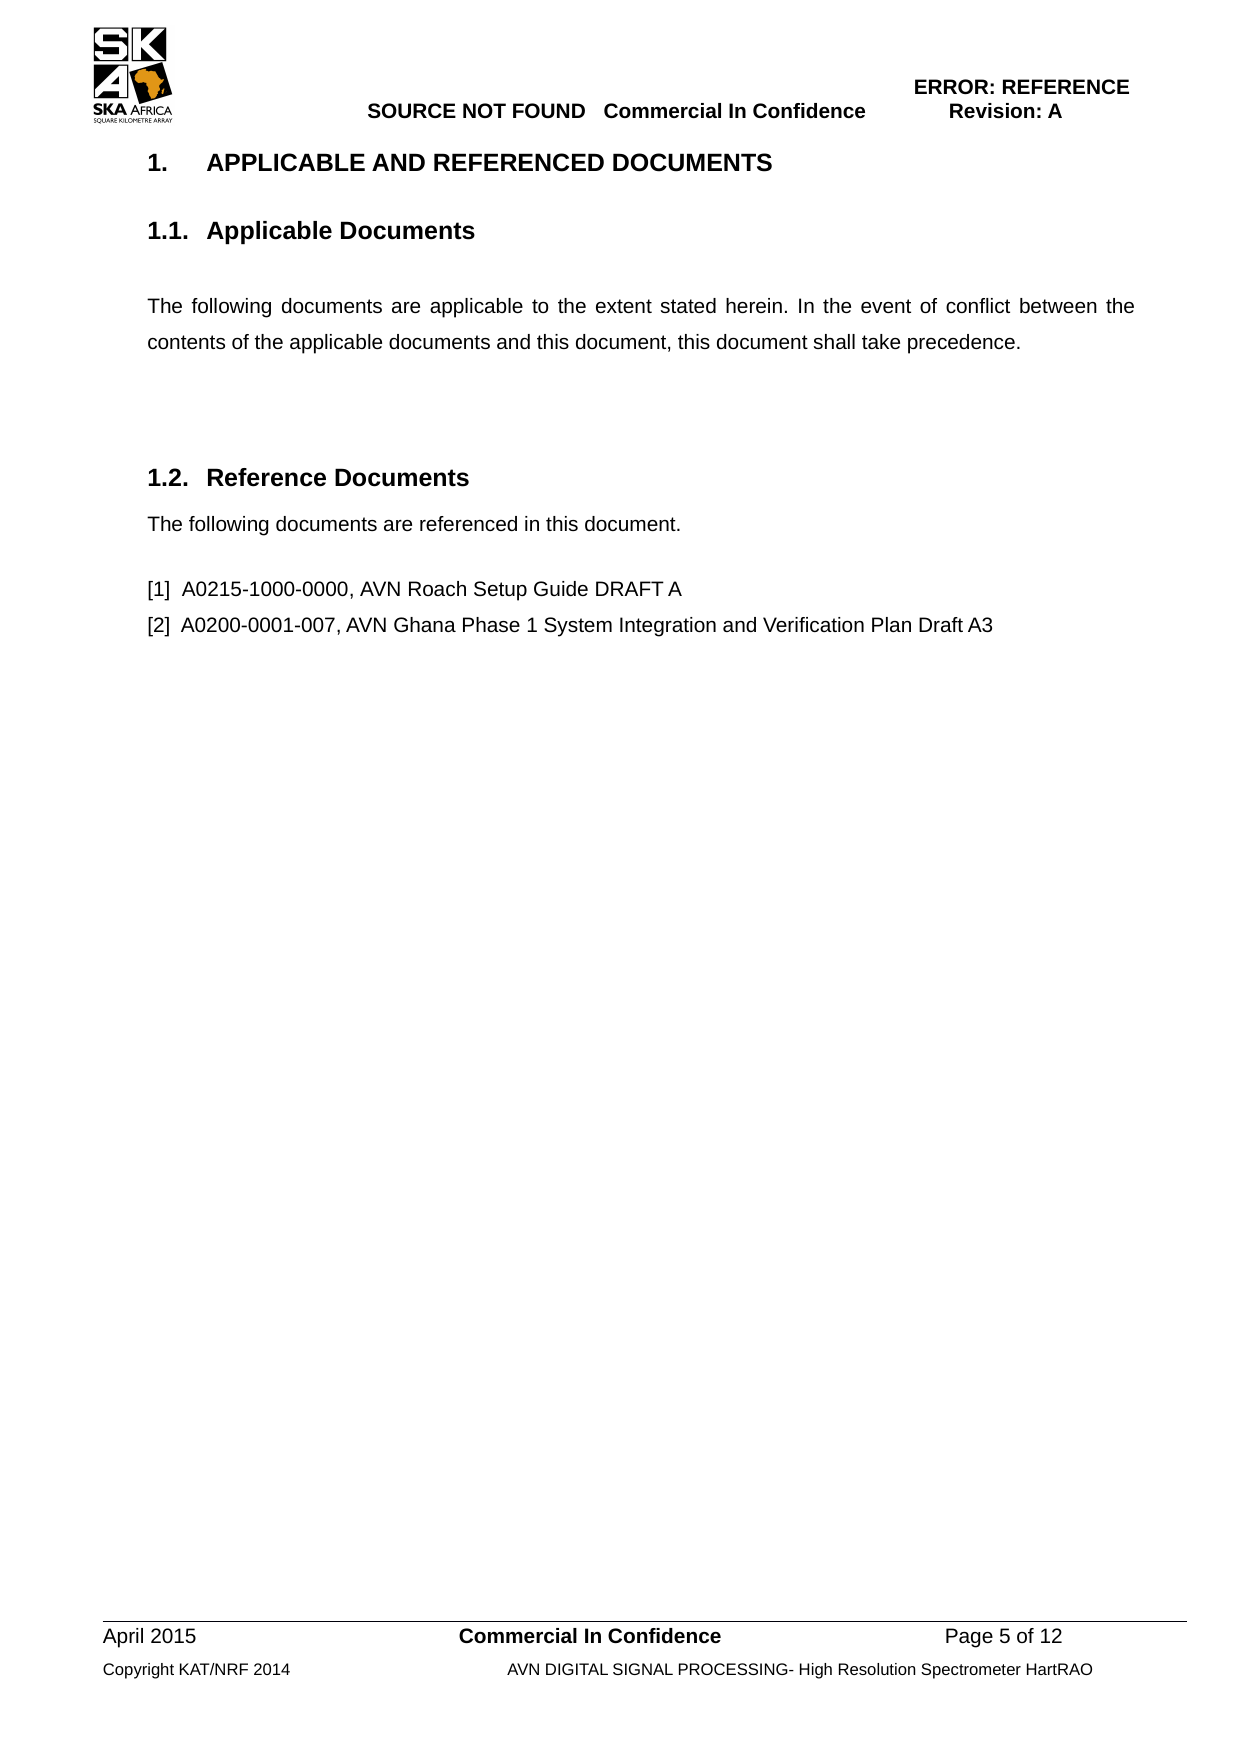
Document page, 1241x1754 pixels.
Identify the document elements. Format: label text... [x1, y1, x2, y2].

text [1] A0215-1000-0000, AVN Roach Setup Guide DRAFT A [147, 577, 1137, 601]
picture [90, 25, 176, 126]
text The following documents are applicable to the extent stated herein. In the event of conflict between the contents of the applicable documents and this document, this document shall take precedence. [147, 294, 1137, 354]
subtitle Applicable Documents [147, 216, 1137, 245]
text [2] A0200-0001-007, AVN Ghana Phase 1 System Integration and Verification Plan Draft A3 [147, 613, 1137, 637]
subtitle APPLICABLE AND REFERENCED DOCUMENTS [147, 148, 1137, 177]
subtitle Reference Documents [147, 463, 1137, 492]
text The following documents are referenced in this document. [147, 512, 1137, 536]
